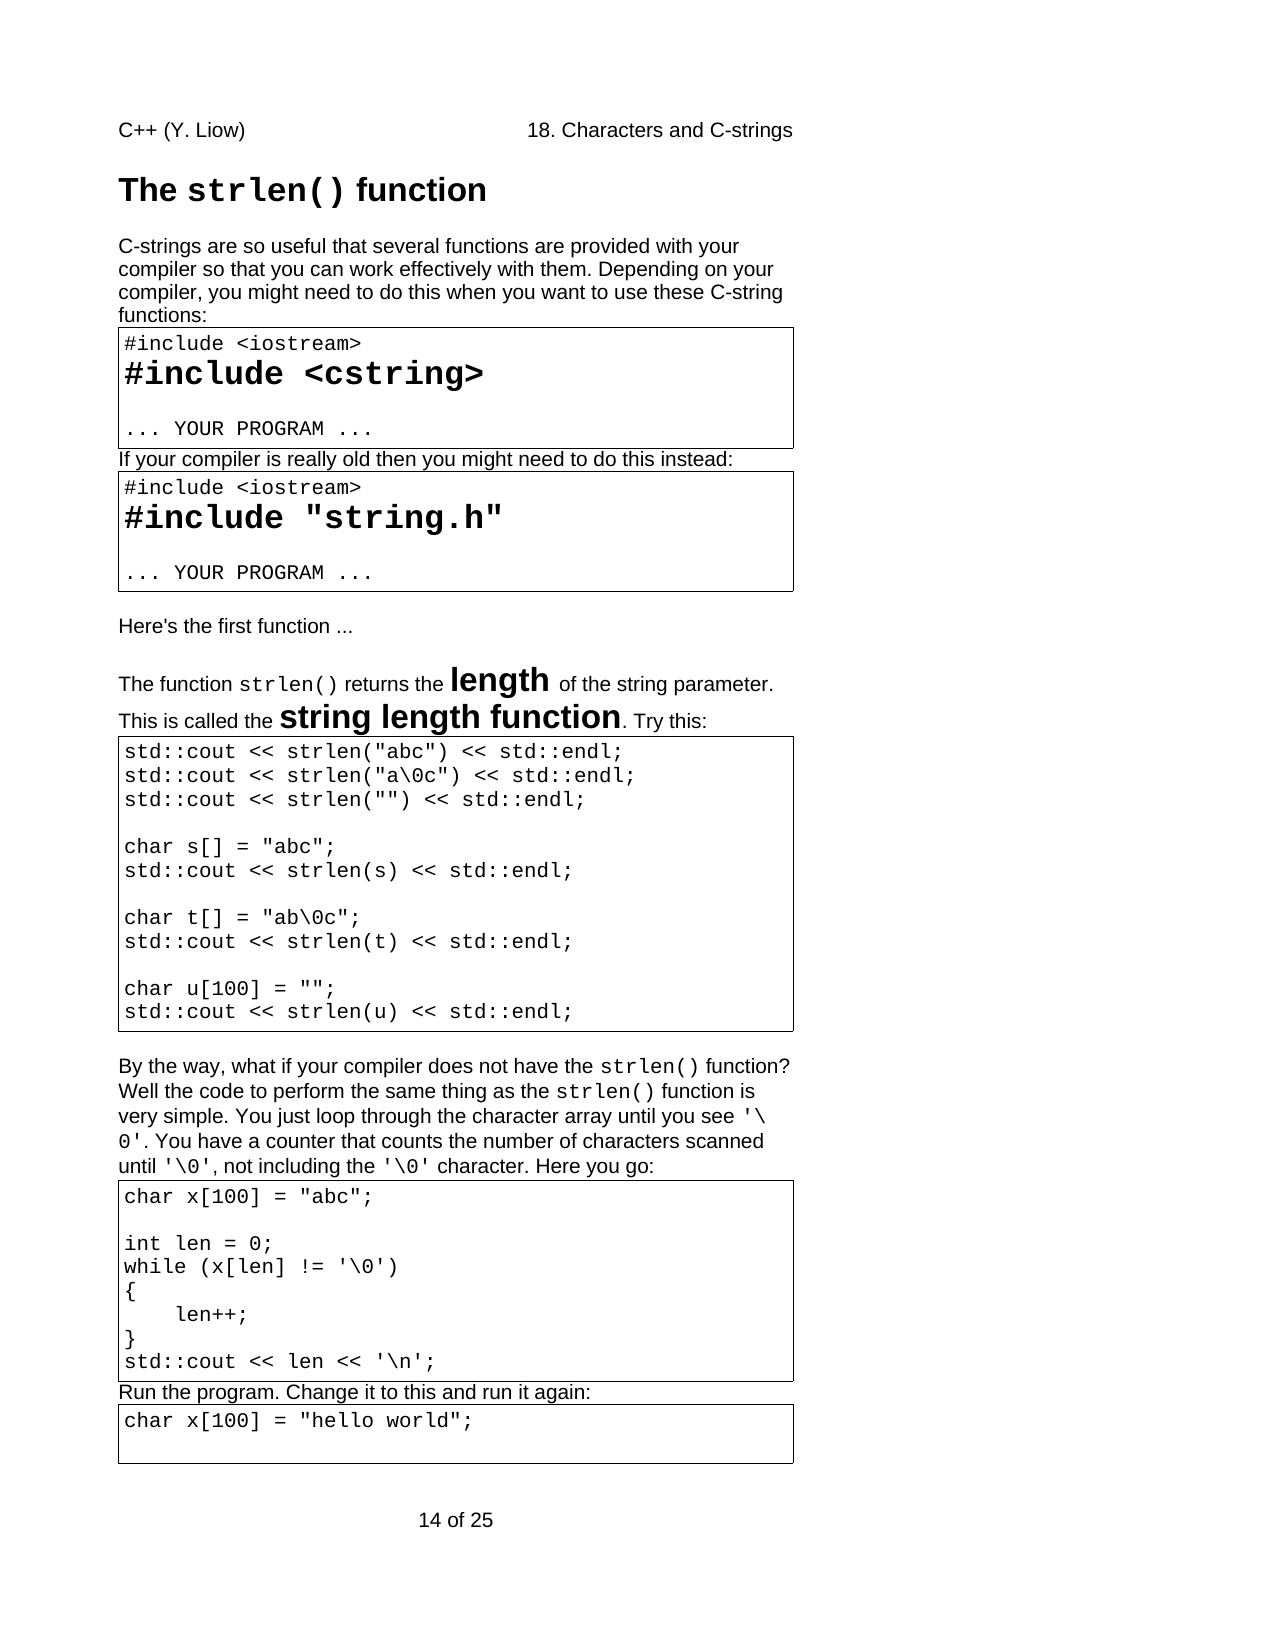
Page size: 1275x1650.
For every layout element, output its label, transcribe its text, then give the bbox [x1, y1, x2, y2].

text C-strings are so useful that several functions are provided with your compiler so that you can work effectively with them. Depending on your compiler, you might need to do this when you want to use these C-string functions: [118, 234, 793, 327]
text The function strlen() returns the length of the string parameter. This is called the string length function. Try this: [118, 661, 793, 736]
table_header #include <iostream> #include "string.h" ... YOUR PROGRAM ... [119, 472, 793, 591]
text Here's the first function ... [118, 614, 793, 638]
text Run the program. Change it to this and run it again: [118, 1382, 793, 1404]
table_header #include <iostream> #include <cstring> ... YOUR PROGRAM ... [119, 328, 793, 448]
table_header char x[100] = "hello world"; [119, 1405, 793, 1463]
table_header char x[100] = "abc"; int len = 0; while (x[len] != '\0') { len++; } std::cout << len << '\n'; [119, 1181, 793, 1381]
text If your compiler is really old then you might need to do this instead: [118, 449, 793, 471]
text The strlen() function [118, 171, 793, 211]
table_header std::cout << strlen("abc") << std::endl; std::cout << strlen("a\0c") << std::endl; std::cout << strlen("") << std::endl; char s[] = "abc"; std::cout << strlen(s) << std::endl; char t[] = "ab\0c"; std::cout << strlen(t) << std::endl; char u[100] = ""; std::cout << strlen(u) << std::endl; [119, 737, 793, 1031]
text By the way, what if your compiler does not have the strlen() function? Well the code to perform the same thing as the strlen() function is very simple. You just loop through the character array until you see '\0'. You have a counter that counts the number of characters scanned until '\0', not including the '\0' character. Here you go: [118, 1054, 793, 1180]
